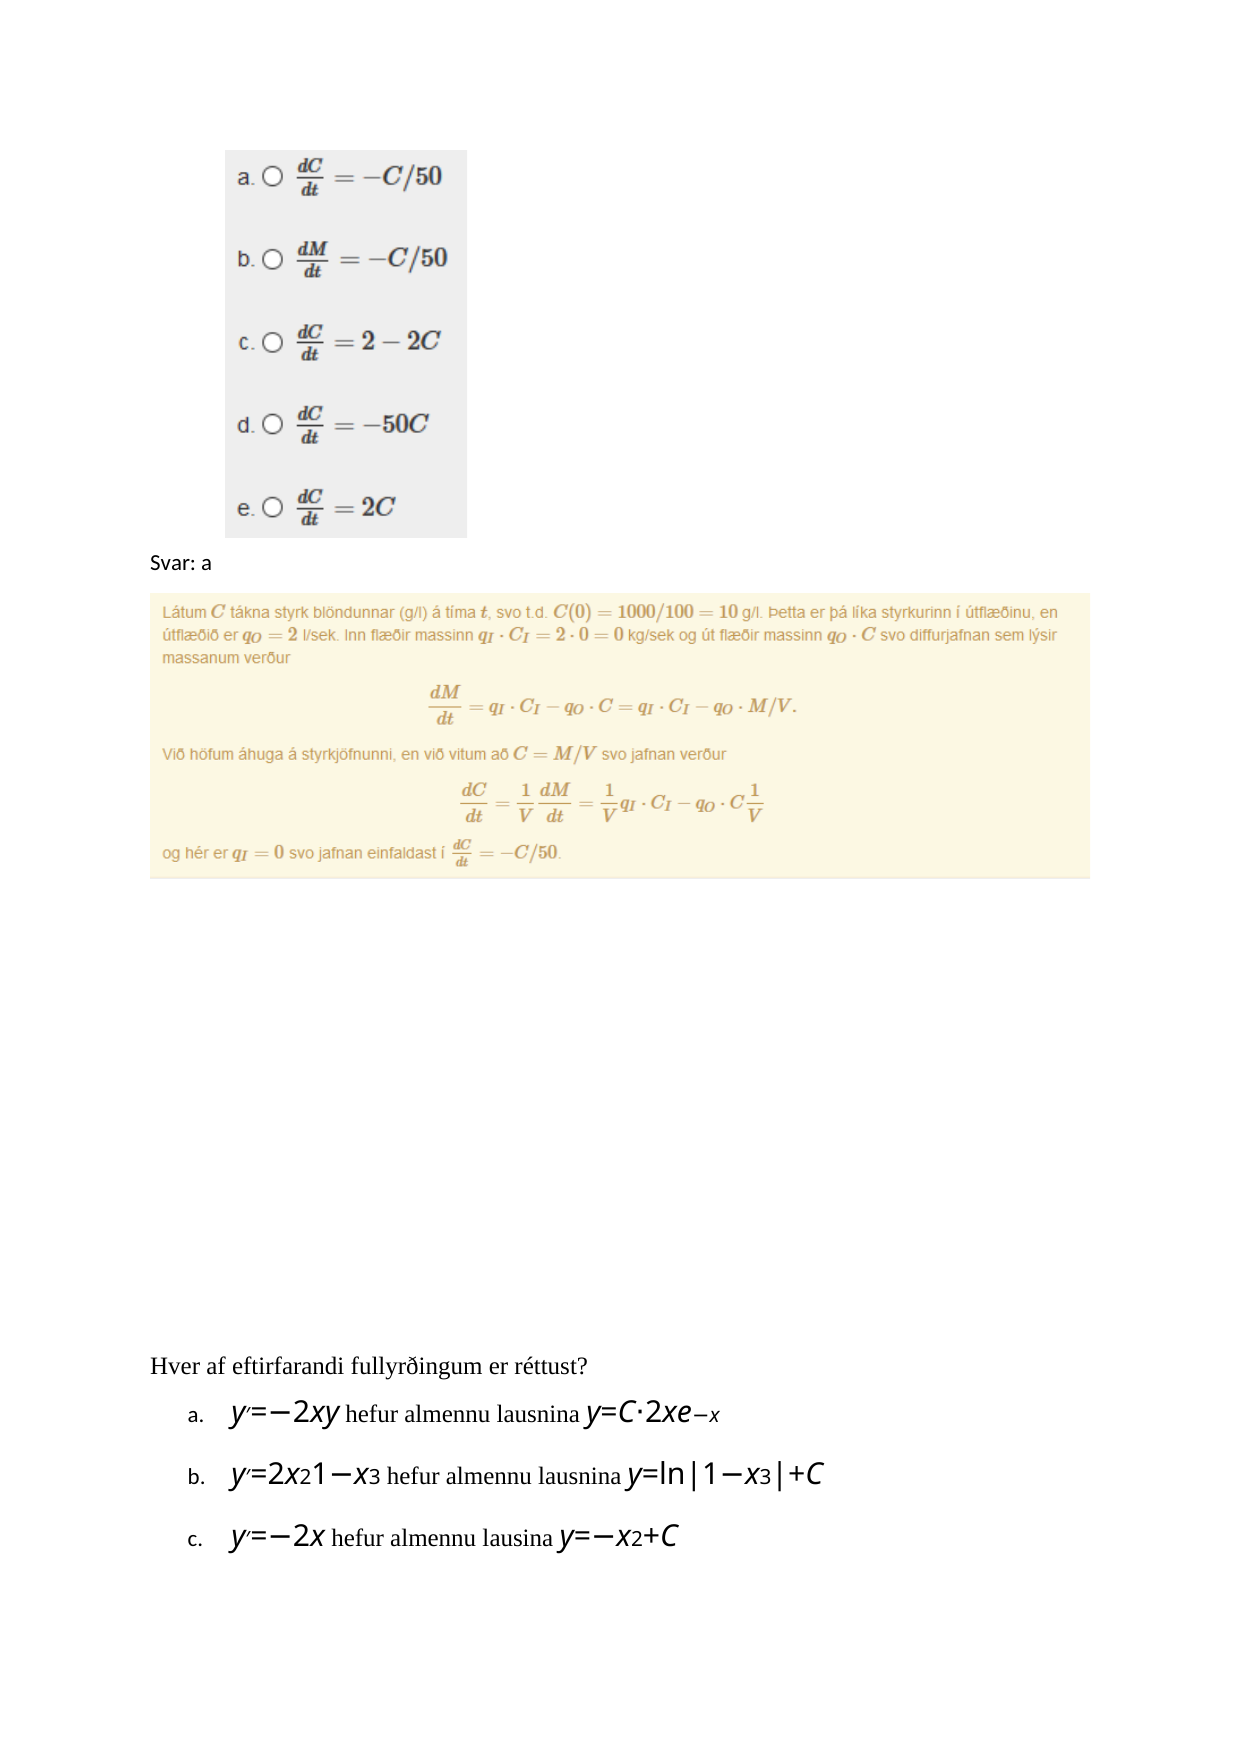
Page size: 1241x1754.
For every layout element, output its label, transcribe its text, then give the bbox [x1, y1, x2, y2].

picture [225, 150, 468, 538]
text Hver af eftirfarandi fullyrðingum er réttust? [150, 1351, 1090, 1380]
text Svar: a [150, 548, 1090, 576]
list y′=−2xy hefur almennu lausnina y=C⋅2xe−x [187, 1390, 1090, 1432]
list y′=2x21−x3 hefur almennu lausnina y=ln|1−x3|+C [187, 1452, 1090, 1493]
picture [150, 593, 1091, 879]
list y′=−2x hefur almennu lausina y=−x2+C [187, 1514, 1090, 1556]
